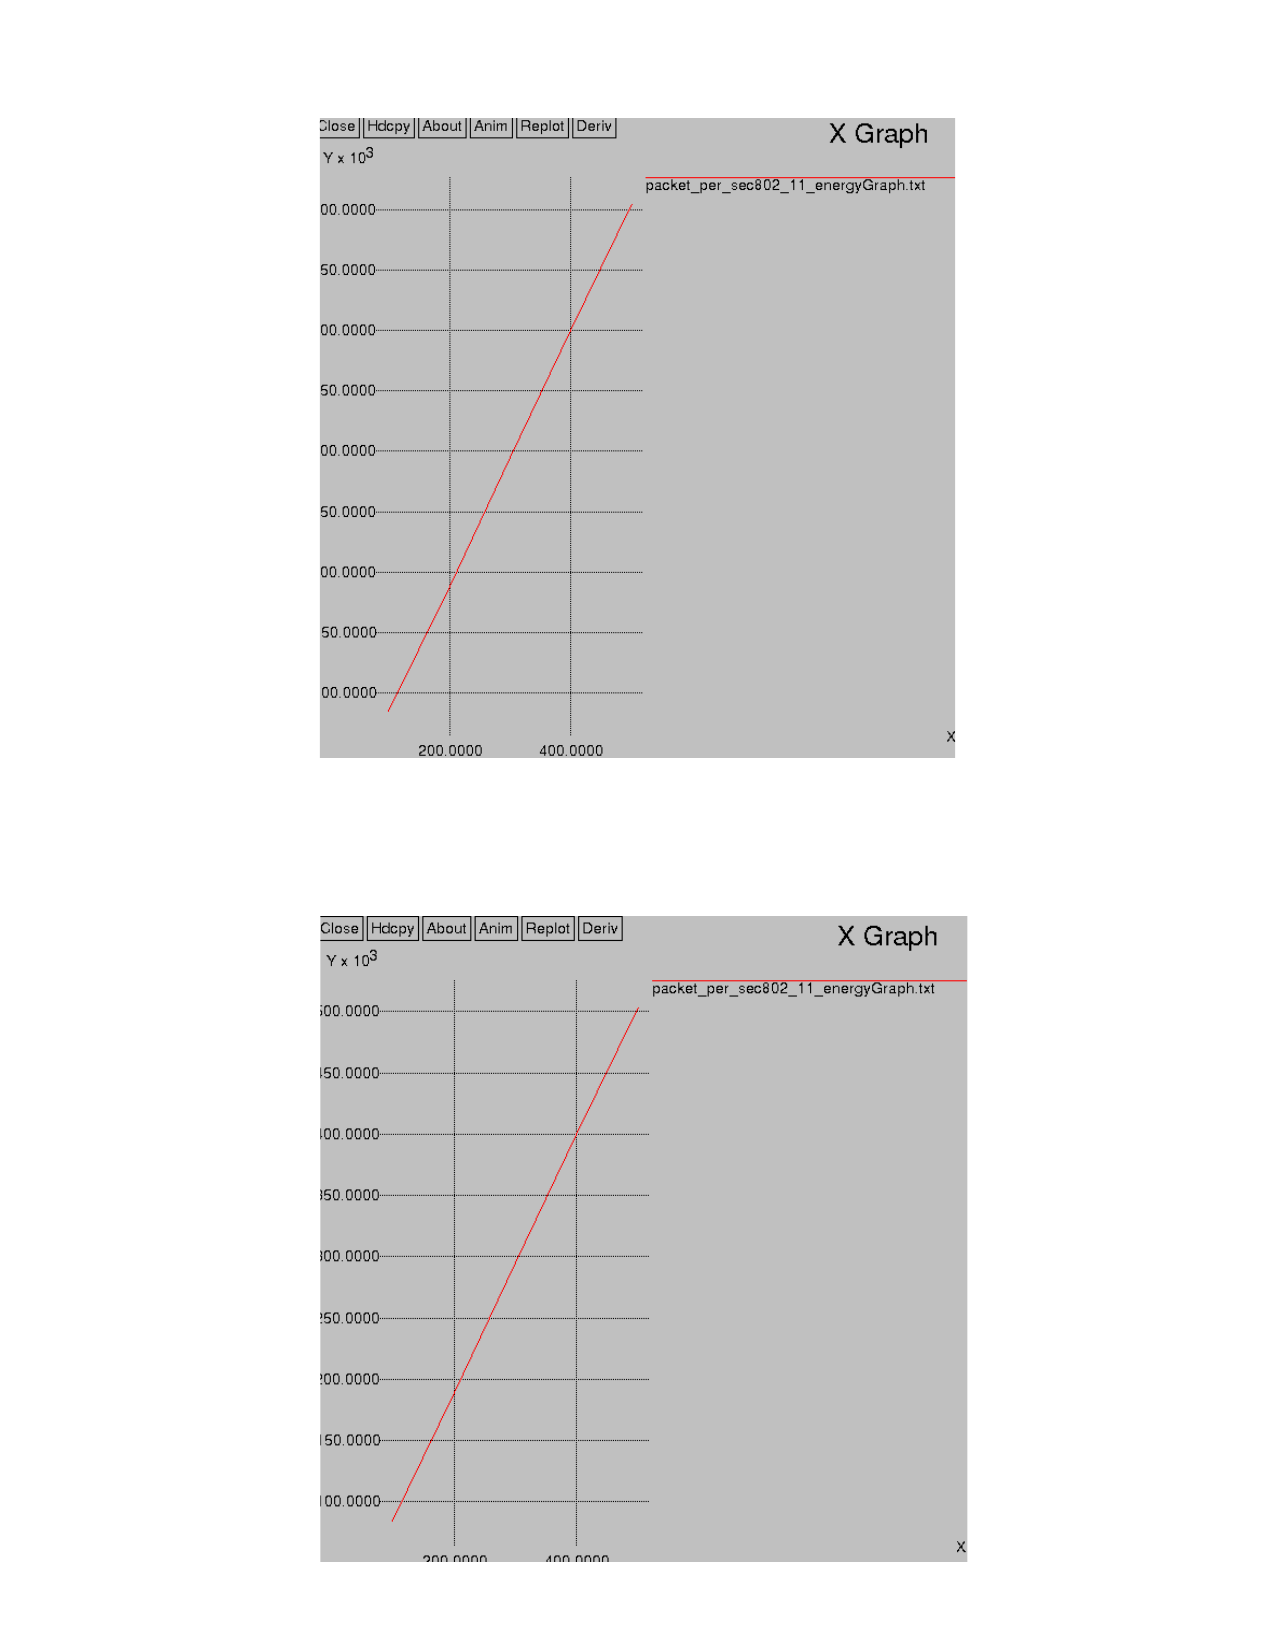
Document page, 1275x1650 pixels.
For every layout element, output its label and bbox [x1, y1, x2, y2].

picture [319, 118, 956, 758]
picture [320, 916, 968, 1562]
